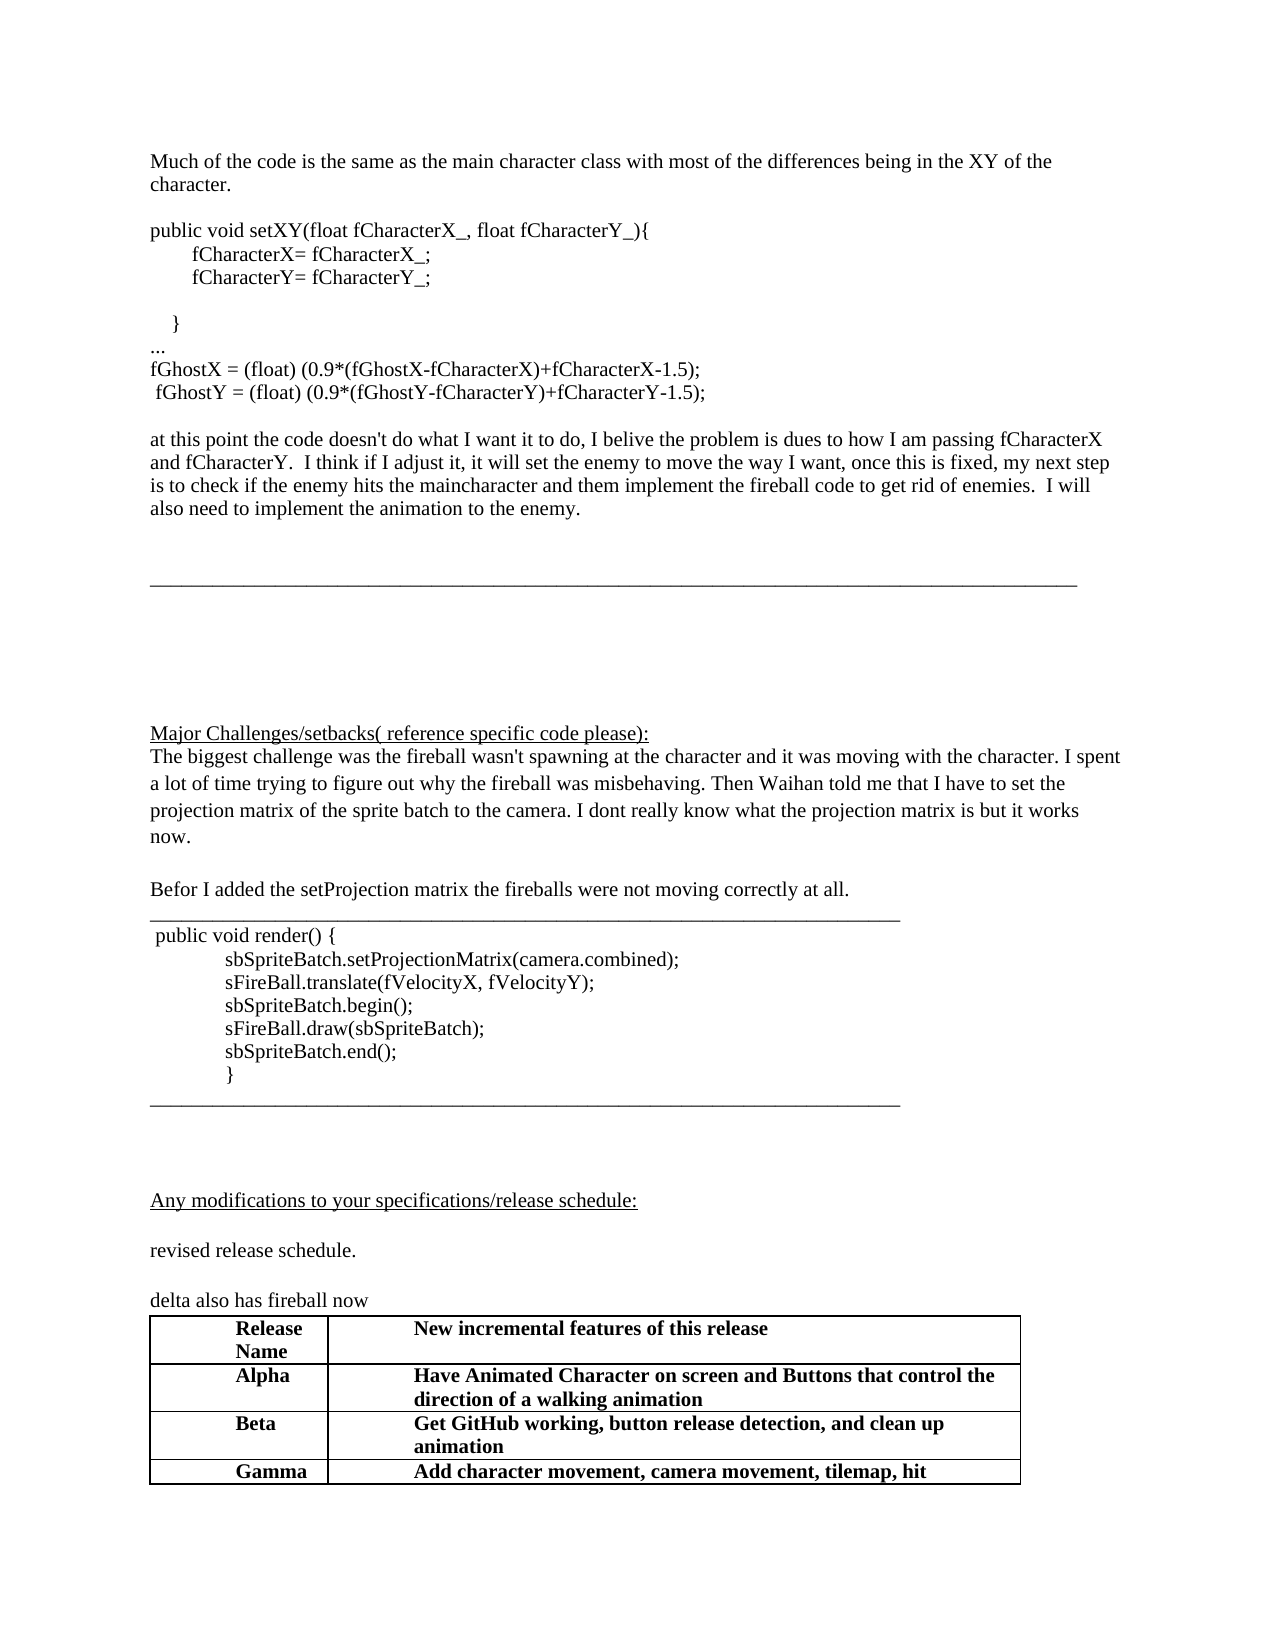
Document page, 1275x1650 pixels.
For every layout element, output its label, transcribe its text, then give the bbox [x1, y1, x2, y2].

text ________________________________________________________________________ [150, 1086, 1125, 1109]
text _________________________________________________________________________________________ [150, 566, 1125, 589]
text fGhostY = (float) (0.9*(fGhostY-fCharacterY)+fCharacterY-1.5); [150, 381, 1125, 404]
table_cell Alpha [151, 1365, 327, 1411]
text Any modifications to your specifications/release schedule: [150, 1189, 1125, 1212]
text Major Challenges/setbacks( reference specific code please): [150, 722, 1125, 745]
table_cell Add character movement, camera movement, tilemap, hit [329, 1460, 1020, 1483]
text ________________________________________________________________________ [150, 901, 1125, 924]
text ... [150, 335, 1125, 358]
text sFireBall.draw(sbSpriteBatch); [150, 1017, 1125, 1040]
text revised release schedule. [150, 1239, 1125, 1262]
text fCharacterY= fCharacterY_; [150, 266, 1125, 289]
text delta also has fireball now [150, 1288, 1125, 1312]
text } [150, 1063, 1125, 1086]
text sbSpriteBatch.end(); [150, 1040, 1125, 1063]
text sbSpriteBatch.begin(); [150, 994, 1125, 1017]
table_cell Have Animated Character on screen and Buttons that control the direction of a walking animation [329, 1365, 1020, 1411]
text sbSpriteBatch.setProjectionMatrix(camera.combined); [150, 947, 1125, 971]
table_header New incremental features of this release [329, 1317, 1020, 1363]
text sFireBall.translate(fVelocityX, fVelocityY); [150, 971, 1125, 994]
text Much of the code is the same as the main character class with most of the differences being in the XY of the character. [150, 150, 1125, 196]
text The biggest challenge was the fireball wasn't spawning at the character and it was moving with the character. I spent a lot of time trying to figure out why the fireball was misbehaving. Then Waihan told me that I have to set the projection matrix of the sprite batch to the camera. I dont really know what the projection matrix is but it works now. [150, 745, 1125, 848]
text at this point the code doesn't do what I want it to do, I belive the problem is dues to how I am passing fCharacterX and fCharacterY. I think if I adjust it, it will set the enemy to move the way I want, once this is fixed, my next step is to check if the enemy hits the maincharacter and them implement the fireball code to get rid of enemies. I will also need to implement the animation to the enemy. [150, 427, 1125, 520]
text fGhostX = (float) (0.9*(fGhostX-fCharacterX)+fCharacterX-1.5); [150, 358, 1125, 381]
table_header Release Name [151, 1317, 327, 1363]
table_cell Get GitHub working, button release detection, and clean up animation [329, 1412, 1020, 1458]
text public void setXY(float fCharacterX_, float fCharacterY_){ [150, 219, 1125, 242]
text } [150, 312, 1125, 335]
text fCharacterX= fCharacterX_; [150, 242, 1125, 266]
table_cell Beta [151, 1412, 327, 1458]
table_cell Gamma [151, 1460, 327, 1483]
text public void render() { [150, 924, 1125, 947]
text Befor I added the setProjection matrix the fireballs were not moving correctly at all. [150, 878, 1125, 901]
